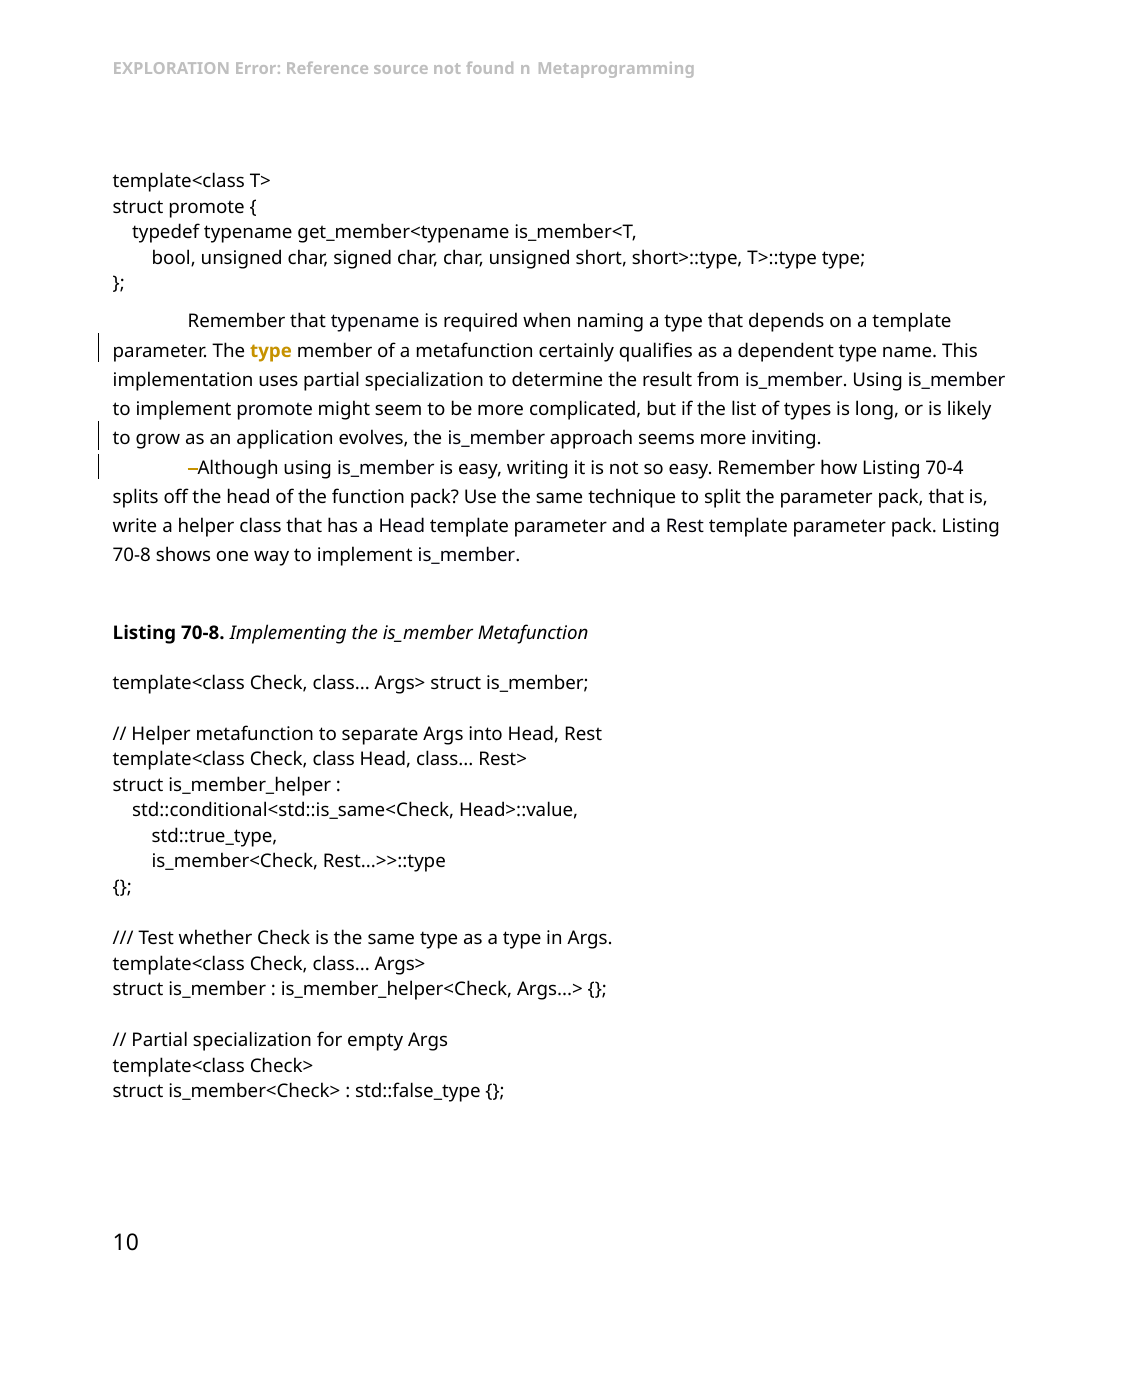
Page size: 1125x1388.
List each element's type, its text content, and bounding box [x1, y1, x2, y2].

text std::true_type, [112, 822, 1012, 848]
text struct promote { [112, 193, 1012, 218]
text template<class Check> [112, 1052, 1012, 1077]
text struct is_member_helper : [112, 771, 1012, 797]
text struct is_member<Check> : std::false_type {}; [112, 1077, 1012, 1103]
text Although using is_member is easy, writing it is not so easy. Remember how Listing 70-4 splits off the head of the function pack? Use the same technique to split the parameter pack, that is, write a helper class that has a Head template parameter and a Rest template parameter pack. Listing 70-8 shows one way to implement is_member. [112, 454, 1012, 567]
text typedef typename get_member<typename is_member<T, [112, 218, 1012, 244]
text is_member<Check, Rest...>>::type [112, 848, 1012, 873]
text }; [112, 269, 1012, 295]
text template<class Check, class... Args> [112, 950, 1012, 975]
text {}; [112, 873, 1012, 899]
text // Helper metafunction to separate Args into Head, Rest [112, 720, 1012, 746]
text std::conditional<std::is_same<Check, Head>::value, [112, 797, 1012, 822]
text Remember that typename is required when naming a type that depends on a template parameter. The type member of a metafunction certainly qualifies as a dependent type name. This implementation uses partial specialization to determine the result from is_member. Using is_member to implement promote might seem to be more complicated, but if the list of types is long, or is likely to grow as an application evolves, the is_member approach seems more inviting. [112, 308, 1012, 450]
text template<class Check, class Head, class... Rest> [112, 746, 1012, 771]
text Listing 70-8. Implementing the is_member Metafunction [112, 619, 1012, 644]
text /// Test whether Check is the same type as a type in Args. [112, 924, 1012, 950]
text template<class Check, class... Args> struct is_member; [112, 669, 1012, 694]
text // Partial specialization for empty Args [112, 1026, 1012, 1052]
text struct is_member : is_member_helper<Check, Args...> {}; [112, 975, 1012, 1001]
text template<class T> [112, 167, 1012, 193]
text bool, unsigned char, signed char, char, unsigned short, short>::type, T>::type type; [112, 244, 1012, 269]
